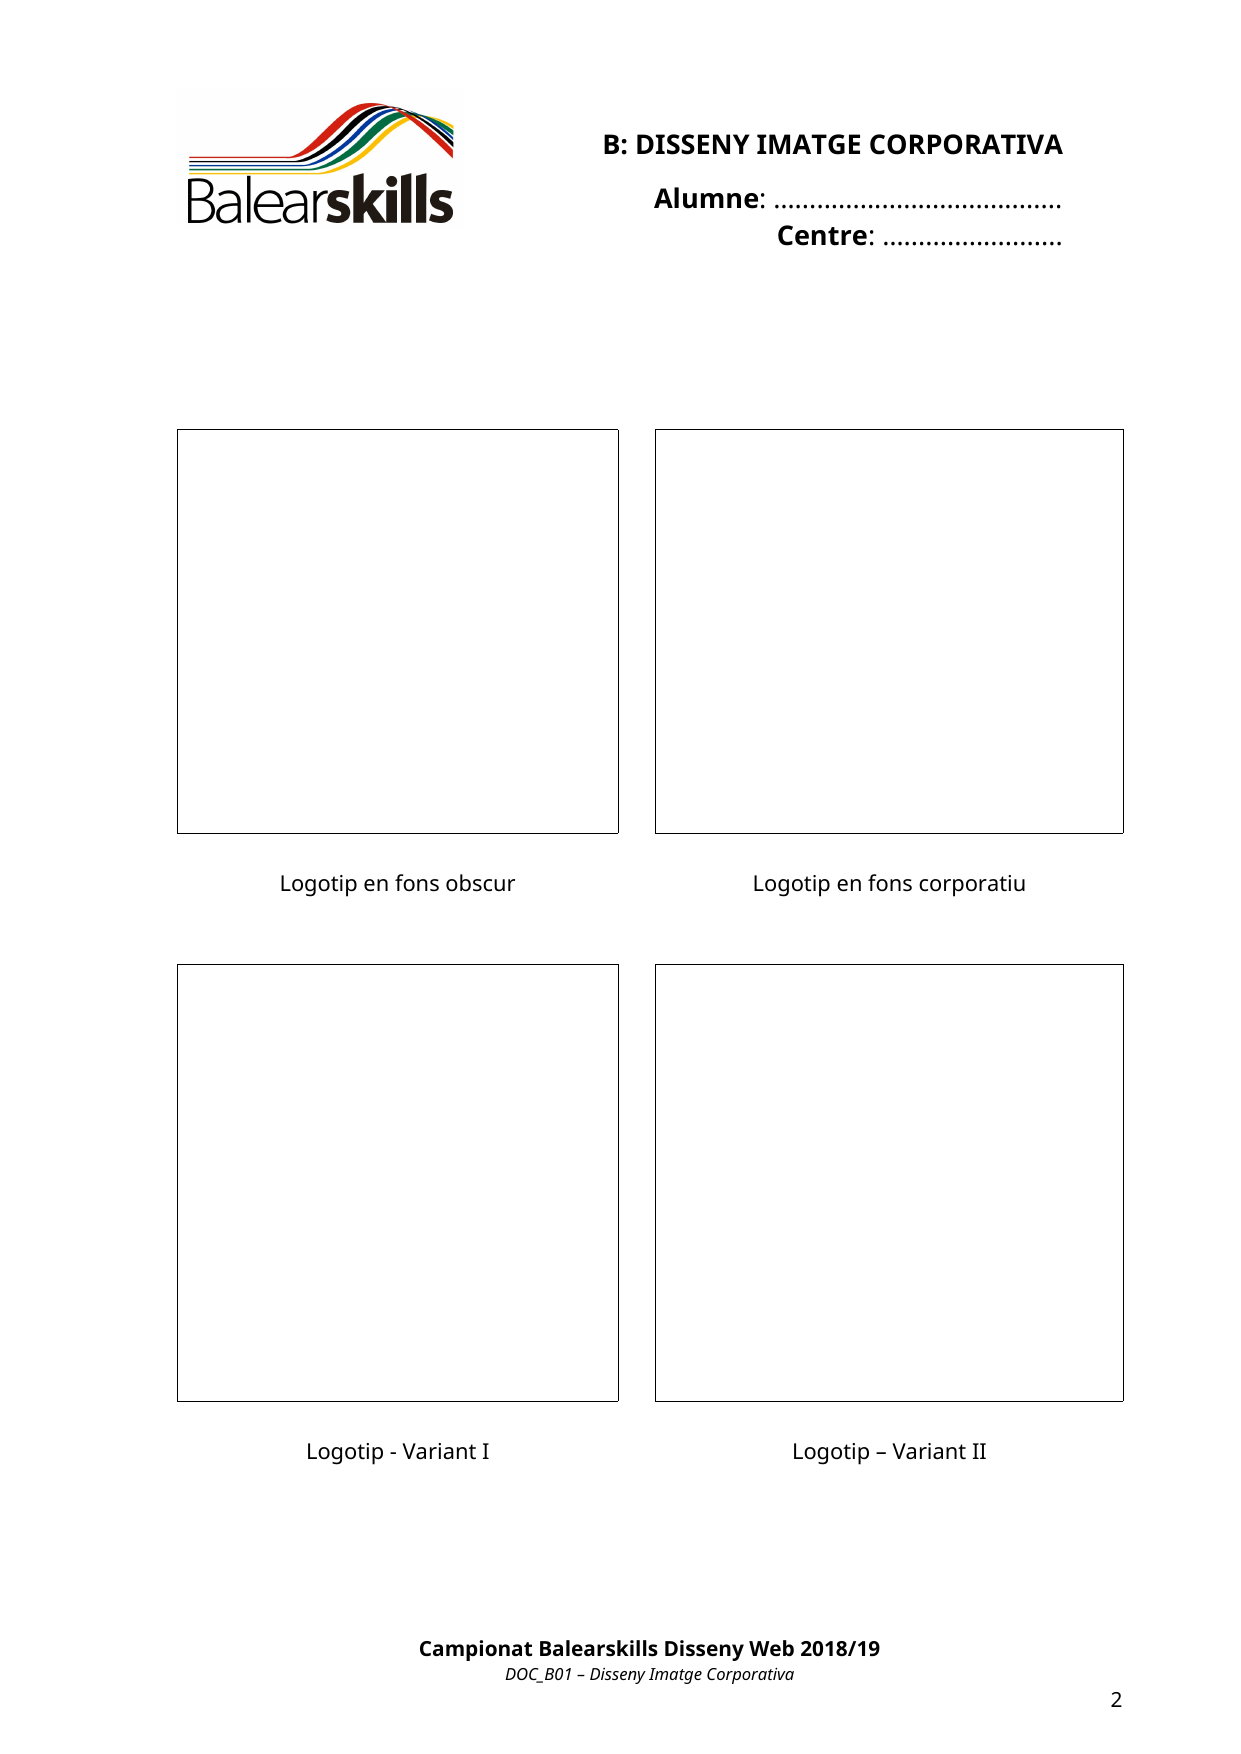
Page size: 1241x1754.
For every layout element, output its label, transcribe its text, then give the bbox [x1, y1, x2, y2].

table_cell [655, 253, 1123, 295]
picture [177, 89, 465, 230]
table_header [656, 430, 1123, 832]
table_header [178, 430, 618, 832]
table_cell Logotip – Variant II [655, 1402, 1123, 1502]
table_cell [618, 1401, 655, 1502]
table_cell [178, 965, 618, 1401]
table_header [619, 429, 655, 832]
table_cell Logotip en fons obscur [177, 834, 618, 964]
table_cell [618, 833, 655, 964]
table_cell [177, 253, 618, 295]
table_cell [656, 965, 1123, 1401]
table_cell Logotip - Variant I [177, 1402, 618, 1502]
table_cell Logotip en fons corporatiu [655, 834, 1123, 964]
table_cell [619, 964, 655, 1401]
table_cell [618, 253, 655, 295]
